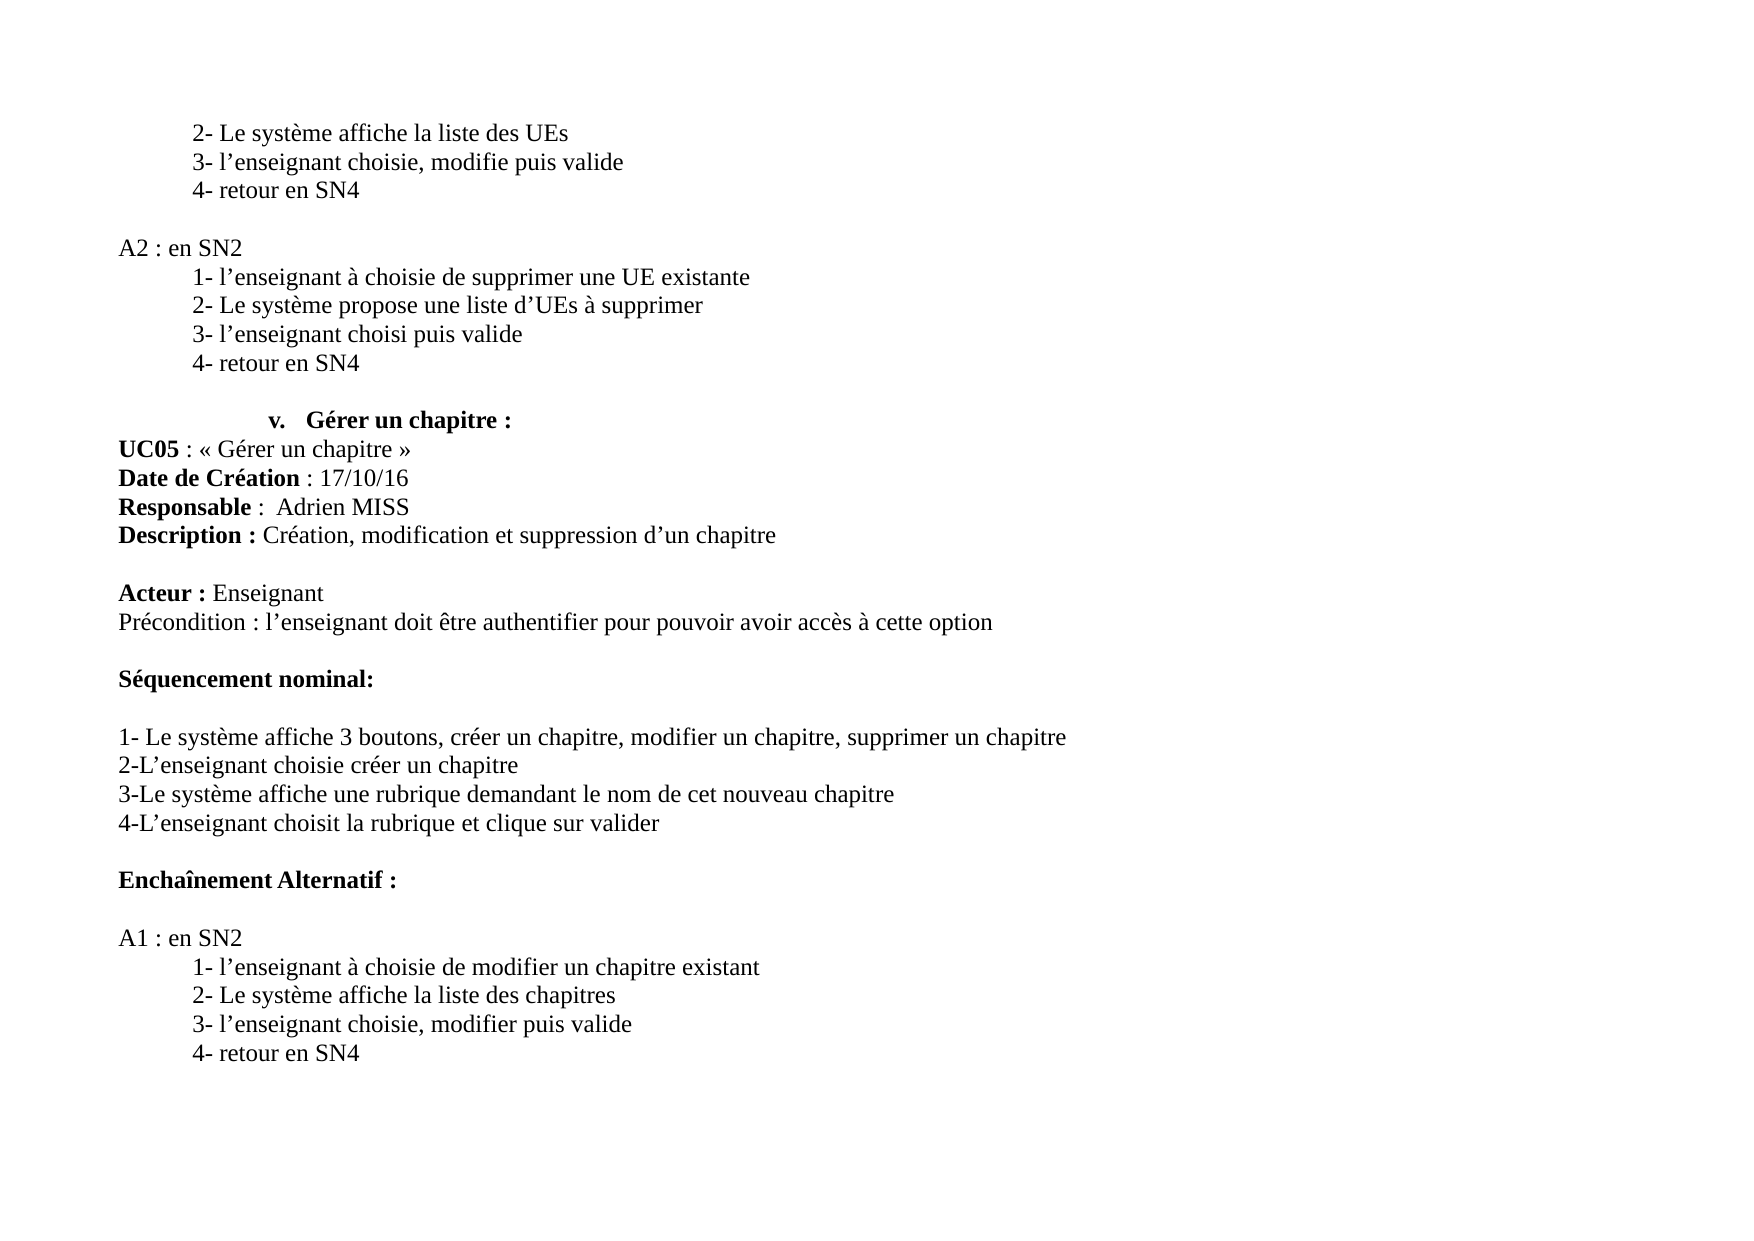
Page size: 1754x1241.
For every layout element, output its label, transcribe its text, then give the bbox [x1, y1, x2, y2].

text Date de Création : 17/10/16 [118, 463, 1636, 492]
text A2 : en SN2 [118, 233, 1636, 262]
text 3- l’enseignant choisie, modifier puis valide [118, 1009, 1636, 1038]
text 4- retour en SN4 [118, 176, 1636, 204]
text 3- l’enseignant choisi puis valide [118, 319, 1636, 348]
text 4-L’enseignant choisit la rubrique et clique sur valider [118, 808, 1636, 837]
text 3- l’enseignant choisie, modifie puis valide [118, 147, 1636, 176]
text Séquencement nominal: [118, 664, 1636, 693]
list Gérer un chapitre : [268, 406, 1636, 434]
text UC05 : « Gérer un chapitre » [118, 434, 1636, 463]
text Responsable : Adrien MISS Description : Création, modification et suppression d’un chapitre [118, 492, 1636, 549]
text Acteur : Enseignant [118, 578, 1636, 607]
text 2- Le système affiche la liste des UEs [118, 118, 1636, 147]
text Précondition : l’enseignant doit être authentifier pour pouvoir avoir accès à cette option [118, 607, 1636, 636]
text 4- retour en SN4 [118, 348, 1636, 377]
text 2-L’enseignant choisie créer un chapitre [118, 751, 1636, 779]
text Enchaînement Alternatif : [118, 866, 1636, 894]
text 3-Le système affiche une rubrique demandant le nom de cet nouveau chapitre [118, 779, 1636, 808]
text 2- Le système affiche la liste des chapitres [118, 981, 1636, 1009]
text 2- Le système propose une liste d’UEs à supprimer [118, 291, 1636, 319]
text 1- Le système affiche 3 boutons, créer un chapitre, modifier un chapitre, supprimer un chapitre [118, 722, 1636, 751]
text 4- retour en SN4 [118, 1038, 1636, 1067]
text A1 : en SN2 [118, 923, 1636, 952]
text 1- l’enseignant à choisie de modifier un chapitre existant [118, 952, 1636, 981]
text 1- l’enseignant à choisie de supprimer une UE existante [118, 262, 1636, 291]
